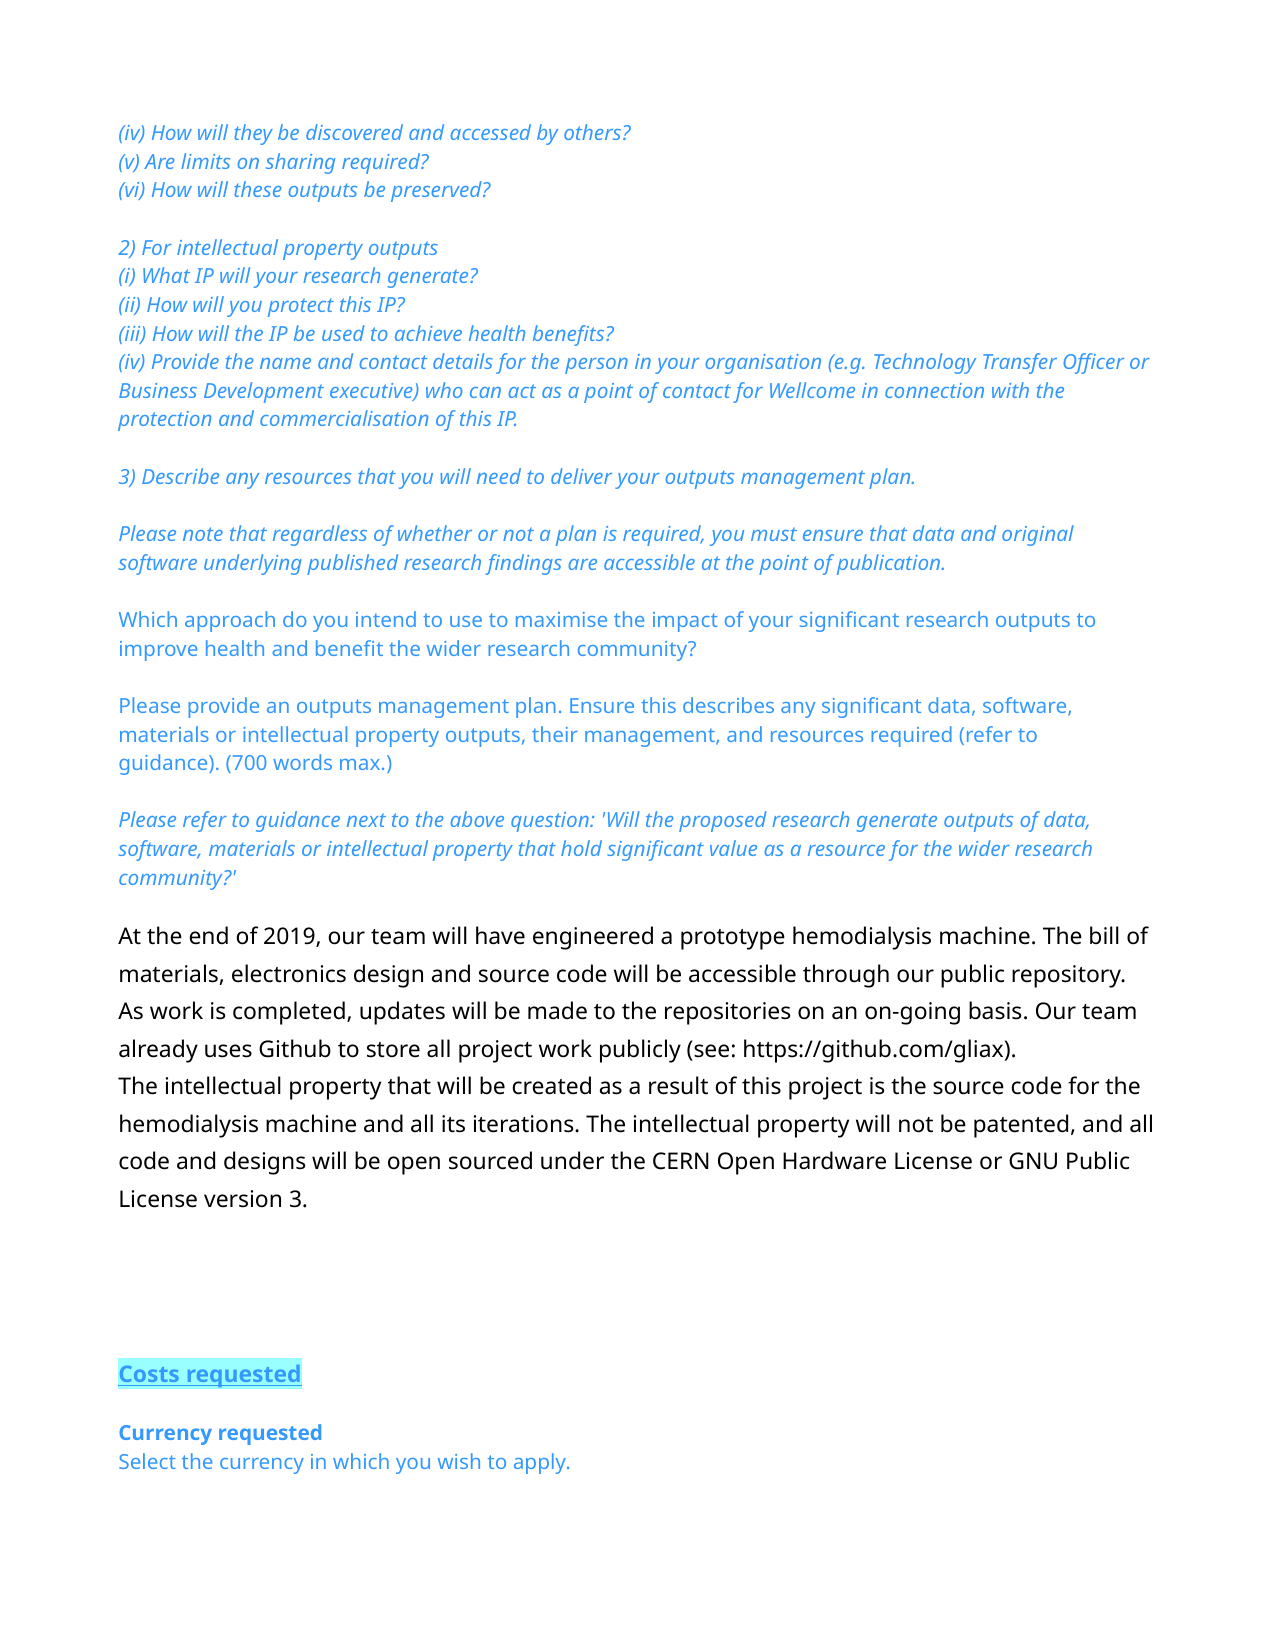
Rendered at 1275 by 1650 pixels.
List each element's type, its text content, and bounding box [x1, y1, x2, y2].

text The intellectual property that will be created as a result of this project is the source code for the hemodialysis machine and all its iterations. The intellectual property will not be patented, and all code and designs will be open sourced under the CERN Open Hardware License or GNU Public License version 3. [118, 1070, 1157, 1214]
text Please refer to guidance next to the above question: 'Will the proposed research generate outputs of data, software, materials or intellectual property that hold significant value as a resource for the wider research community?' [118, 806, 1157, 891]
text At the end of 2019, our team will have engineered a prototype hemodialysis machine. The bill of materials, electronics design and source code will be accessible through our public repository. As work is completed, updates will be made to the repositories on an on-going basis. Our team already uses Github to store all project work publicly (see: https://github.com/gliax). [118, 920, 1157, 1064]
text Select the currency in which you wish to apply. [118, 1447, 1157, 1476]
text (i) What IP will your research generate? [118, 261, 1157, 290]
text guidance). (700 words max.) [118, 748, 1157, 777]
text (iv) How will they be discovered and accessed by others? [118, 118, 1157, 147]
text Which approach do you intend to use to maximise the impact of your significant research outputs to improve health and benefit the wider research community? [118, 605, 1157, 662]
text Costs requested [118, 1358, 1157, 1389]
text Currency requested [118, 1418, 1157, 1447]
text (ii) How will you protect this IP? [118, 290, 1157, 318]
text 3) Describe any resources that you will need to deliver your outputs management plan. [118, 462, 1157, 490]
text materials or intellectual property outputs, their management, and resources required (refer to [118, 720, 1157, 748]
text Please provide an outputs management plan. Ensure this describes any significant data, software, [118, 691, 1157, 719]
text (v) Are limits on sharing required? [118, 147, 1157, 175]
text (iv) Provide the name and contact details for the person in your organisation (e.g. Technology Transfer Officer or Business Development executive) who can act as a point of contact for Wellcome in connection with the protection and commercialisation of this IP. [118, 347, 1157, 433]
text (vi) How will these outputs be preserved? [118, 175, 1157, 204]
text 2) For intellectual property outputs [118, 233, 1157, 261]
text Please note that regardless of whether or not a plan is required, you must ensure that data and original software underlying published research findings are accessible at the point of publication. [118, 519, 1157, 576]
text (iii) How will the IP be used to achieve health benefits? [118, 319, 1157, 347]
